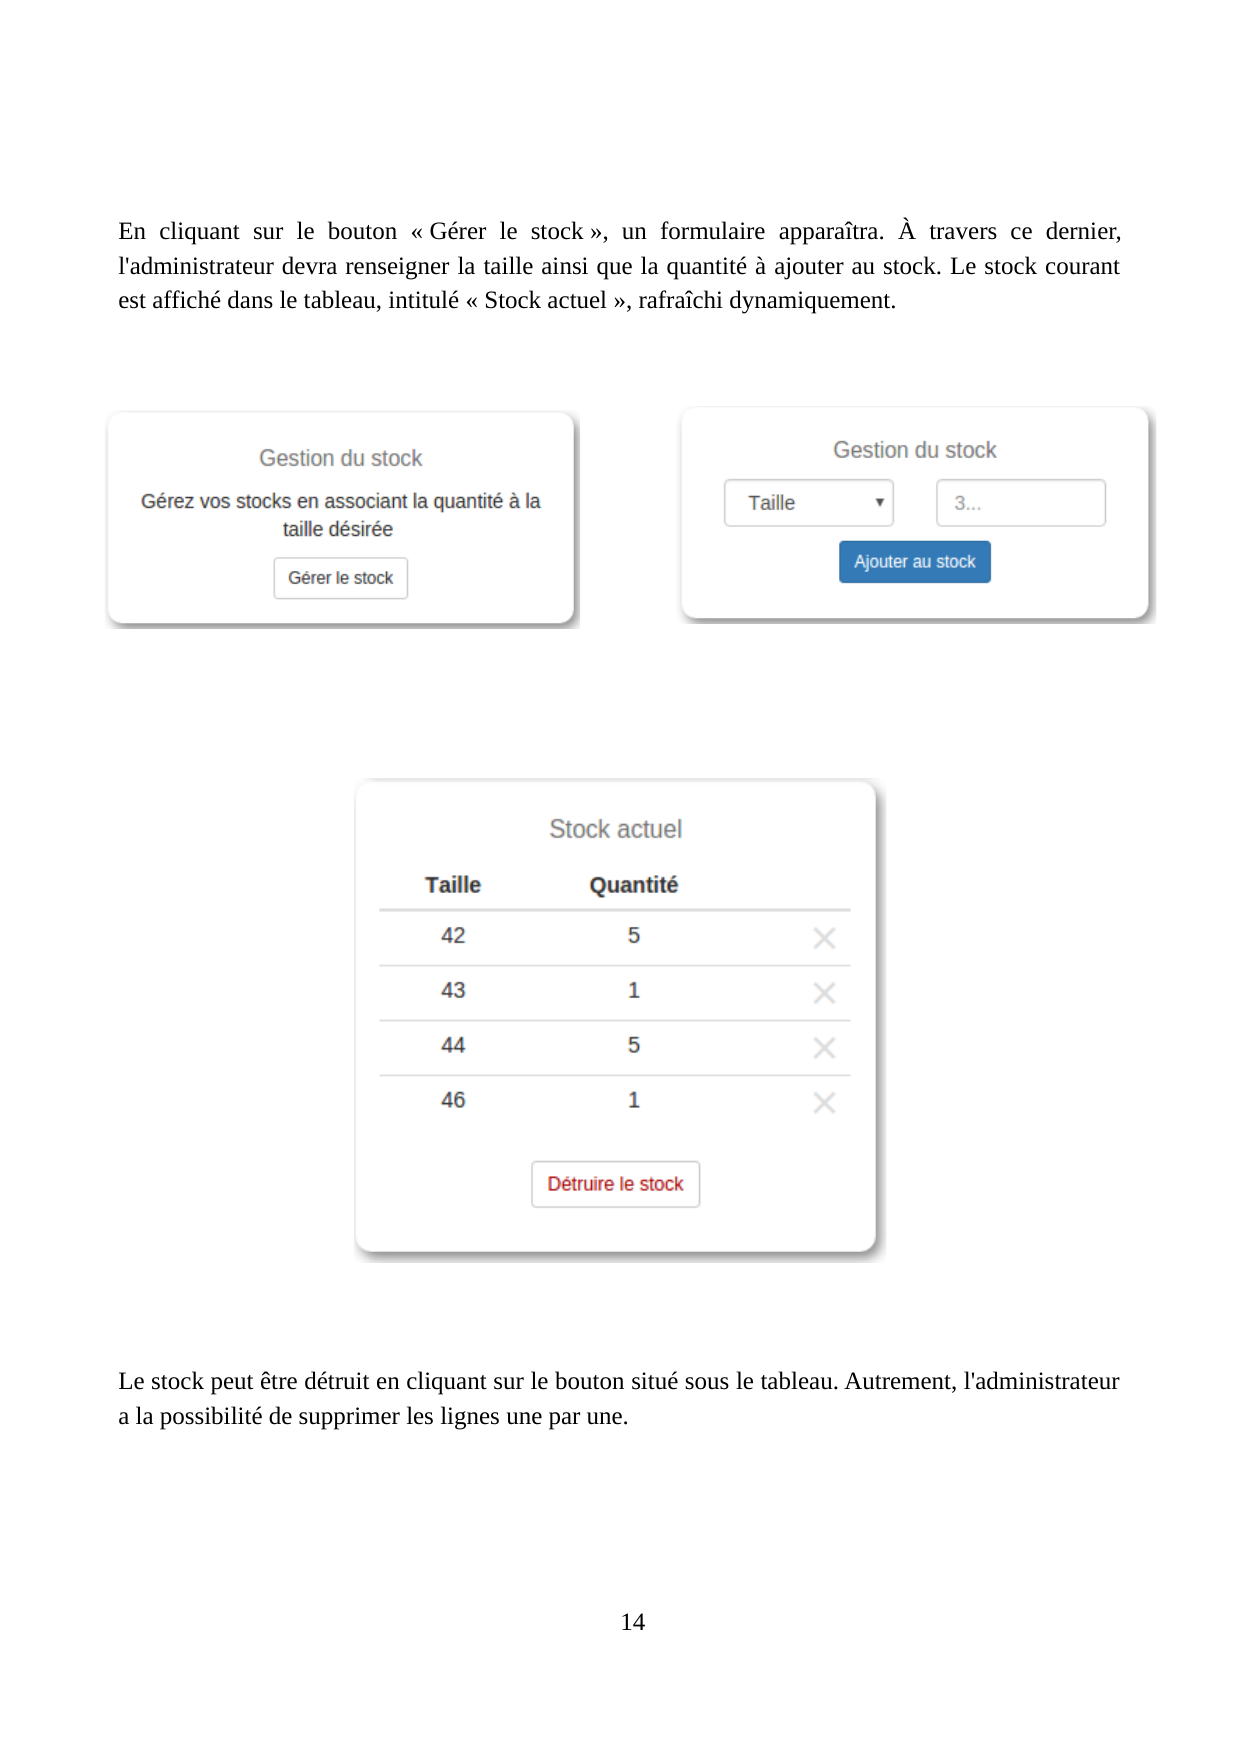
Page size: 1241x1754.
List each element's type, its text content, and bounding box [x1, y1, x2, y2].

picture [353, 778, 887, 1263]
text Le stock peut être détruit en cliquant sur le bouton situé sous le tableau. Autrement, l'administrateur a la possibilité de supprimer les lignes une par une. [118, 1366, 1122, 1429]
picture [675, 406, 1157, 624]
picture [104, 410, 581, 629]
text En cliquant sur le bouton « Gérer le stock », un formulaire apparaîtra. À travers ce dernier, l'administrateur devra renseigner la taille ainsi que la quantité à ajouter au stock. Le stock courant est affiché dans le tableau, intitulé « Stock actuel », rafraîchi dynamiquement. [118, 216, 1122, 314]
